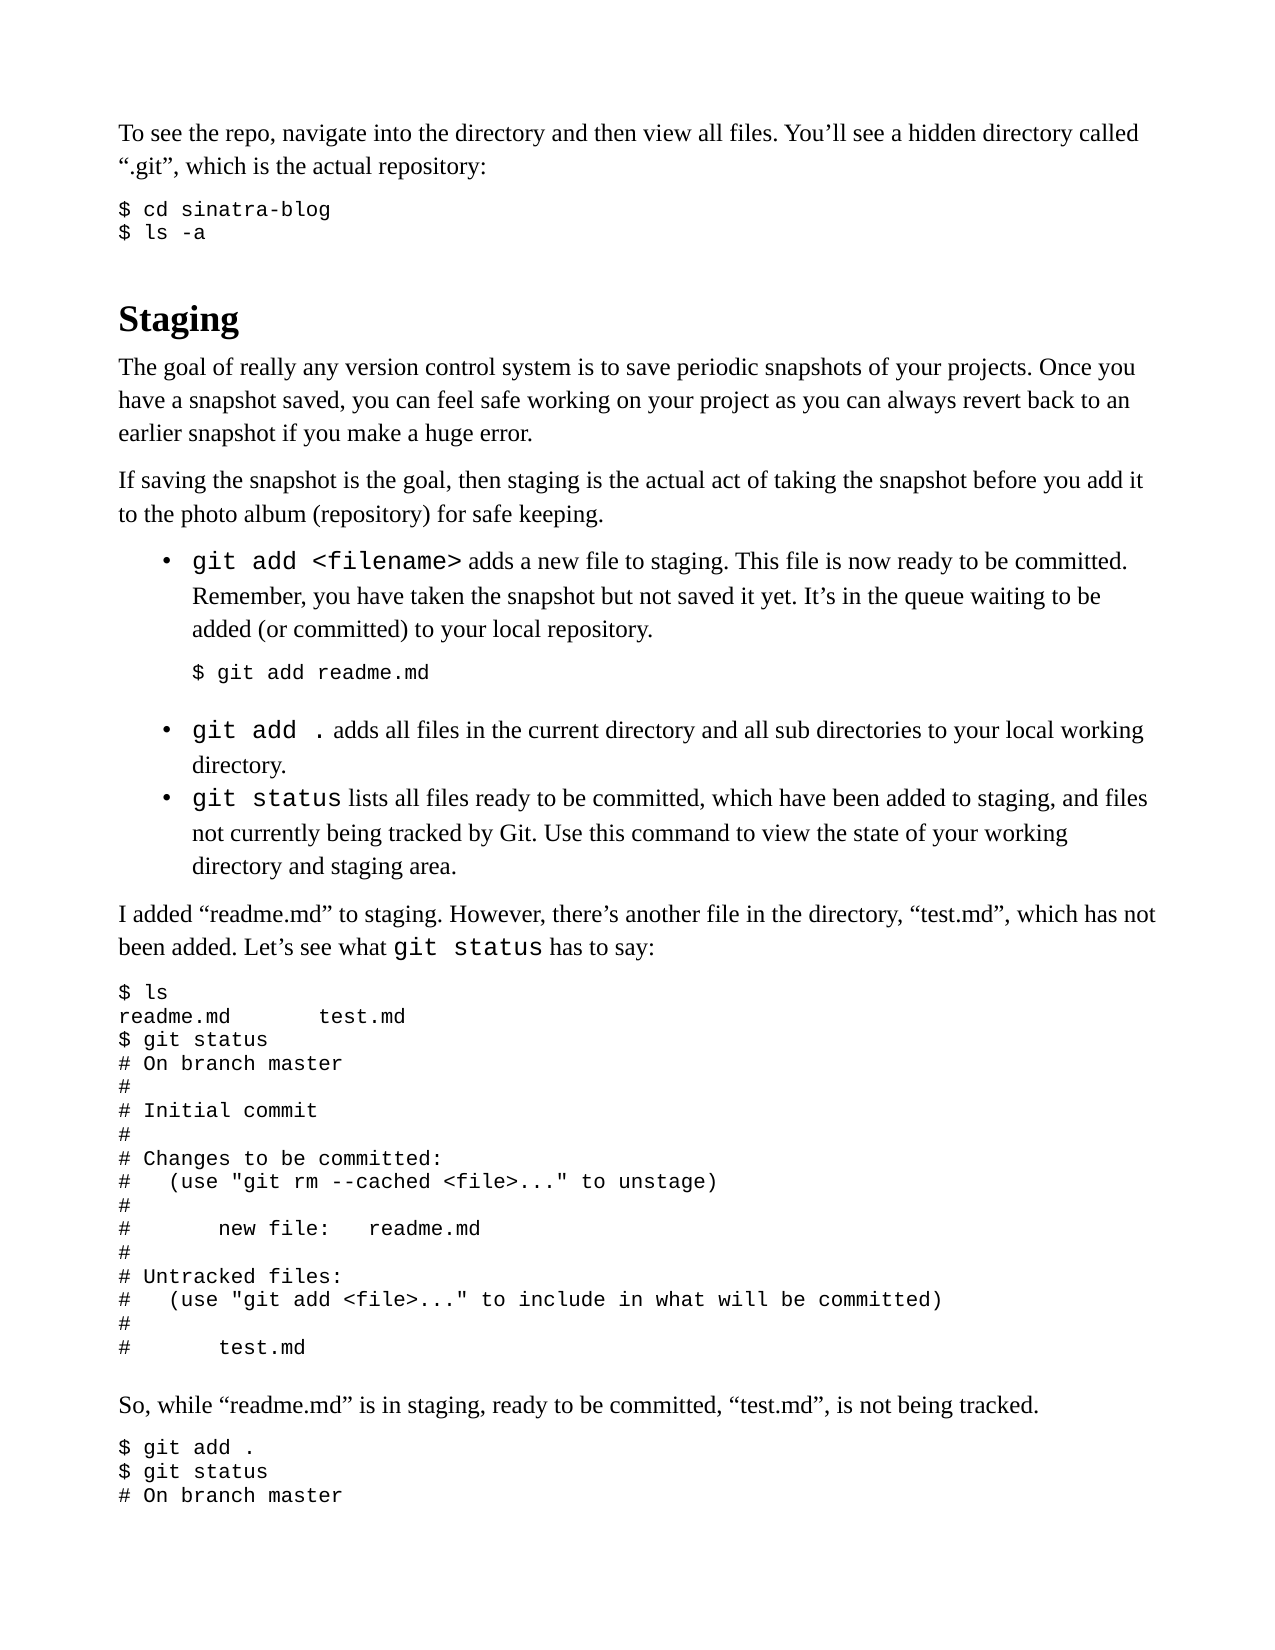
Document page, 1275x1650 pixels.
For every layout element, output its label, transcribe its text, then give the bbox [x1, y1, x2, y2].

text $ git status [118, 1461, 1157, 1485]
text # new file: readme.md [118, 1218, 1157, 1242]
text # (use "git rm --cached <file>..." to unstage) [118, 1171, 1157, 1195]
text $ ls [118, 982, 1157, 1006]
text $ ls -a [118, 222, 1157, 246]
text # [118, 1077, 1157, 1100]
list git status lists all files ready to be committed, which have been added to staging, and files not currently being tracked by Git. Use this command to view the state of your working directory and staging area. [162, 783, 1157, 880]
text # [118, 1195, 1157, 1218]
text # test.md [118, 1337, 1157, 1360]
text # Untracked files: [118, 1266, 1157, 1289]
text $ git add . [118, 1437, 1157, 1461]
text # On branch master [118, 1053, 1157, 1077]
text # [118, 1242, 1157, 1266]
text If saving the snapshot is the goal, then staging is the actual act of taking the snapshot before you add it to the photo album (repository) for safe keeping. [118, 466, 1157, 527]
text $ git status [118, 1029, 1157, 1053]
text readme.md test.md [118, 1006, 1157, 1029]
text # [118, 1124, 1157, 1147]
text # [118, 1313, 1157, 1337]
text # Changes to be committed: [118, 1147, 1157, 1171]
text # (use "git add <file>..." to include in what will be committed) [118, 1289, 1157, 1313]
list git add <filename> adds a new file to staging. This file is now ready to be committed. Remember, you have taken the snapshot but not saved it yet. It’s in the queue waiting to be added (or committed) to your local repository. [162, 546, 1157, 643]
text I added “readme.md” to staging. However, there’s another file in the directory, “test.md”, which has not been added. Let’s see what git status has to say: [118, 899, 1157, 963]
text To see the repo, navigate into the directory and then view all files. You’ll see a hidden directory called “.git”, which is the actual repository: [118, 118, 1157, 180]
text # On branch master [118, 1485, 1157, 1508]
text # Initial commit [118, 1100, 1157, 1124]
list $ git add readme.md [162, 662, 1157, 686]
subtitle Staging [118, 296, 1157, 339]
text The goal of really any version control system is to save periodic snapshots of your projects. Once you have a snapshot saved, you can feel safe working on your project as you can always revert back to an earlier snapshot if you make a huge error. [118, 352, 1157, 447]
list git add . adds all files in the current directory and all sub directories to your local working directory. [162, 715, 1157, 779]
text So, while “readme.md” is in staging, ready to be committed, “test.md”, is not being tracked. [118, 1390, 1157, 1418]
text $ cd sinatra-blog [118, 199, 1157, 222]
